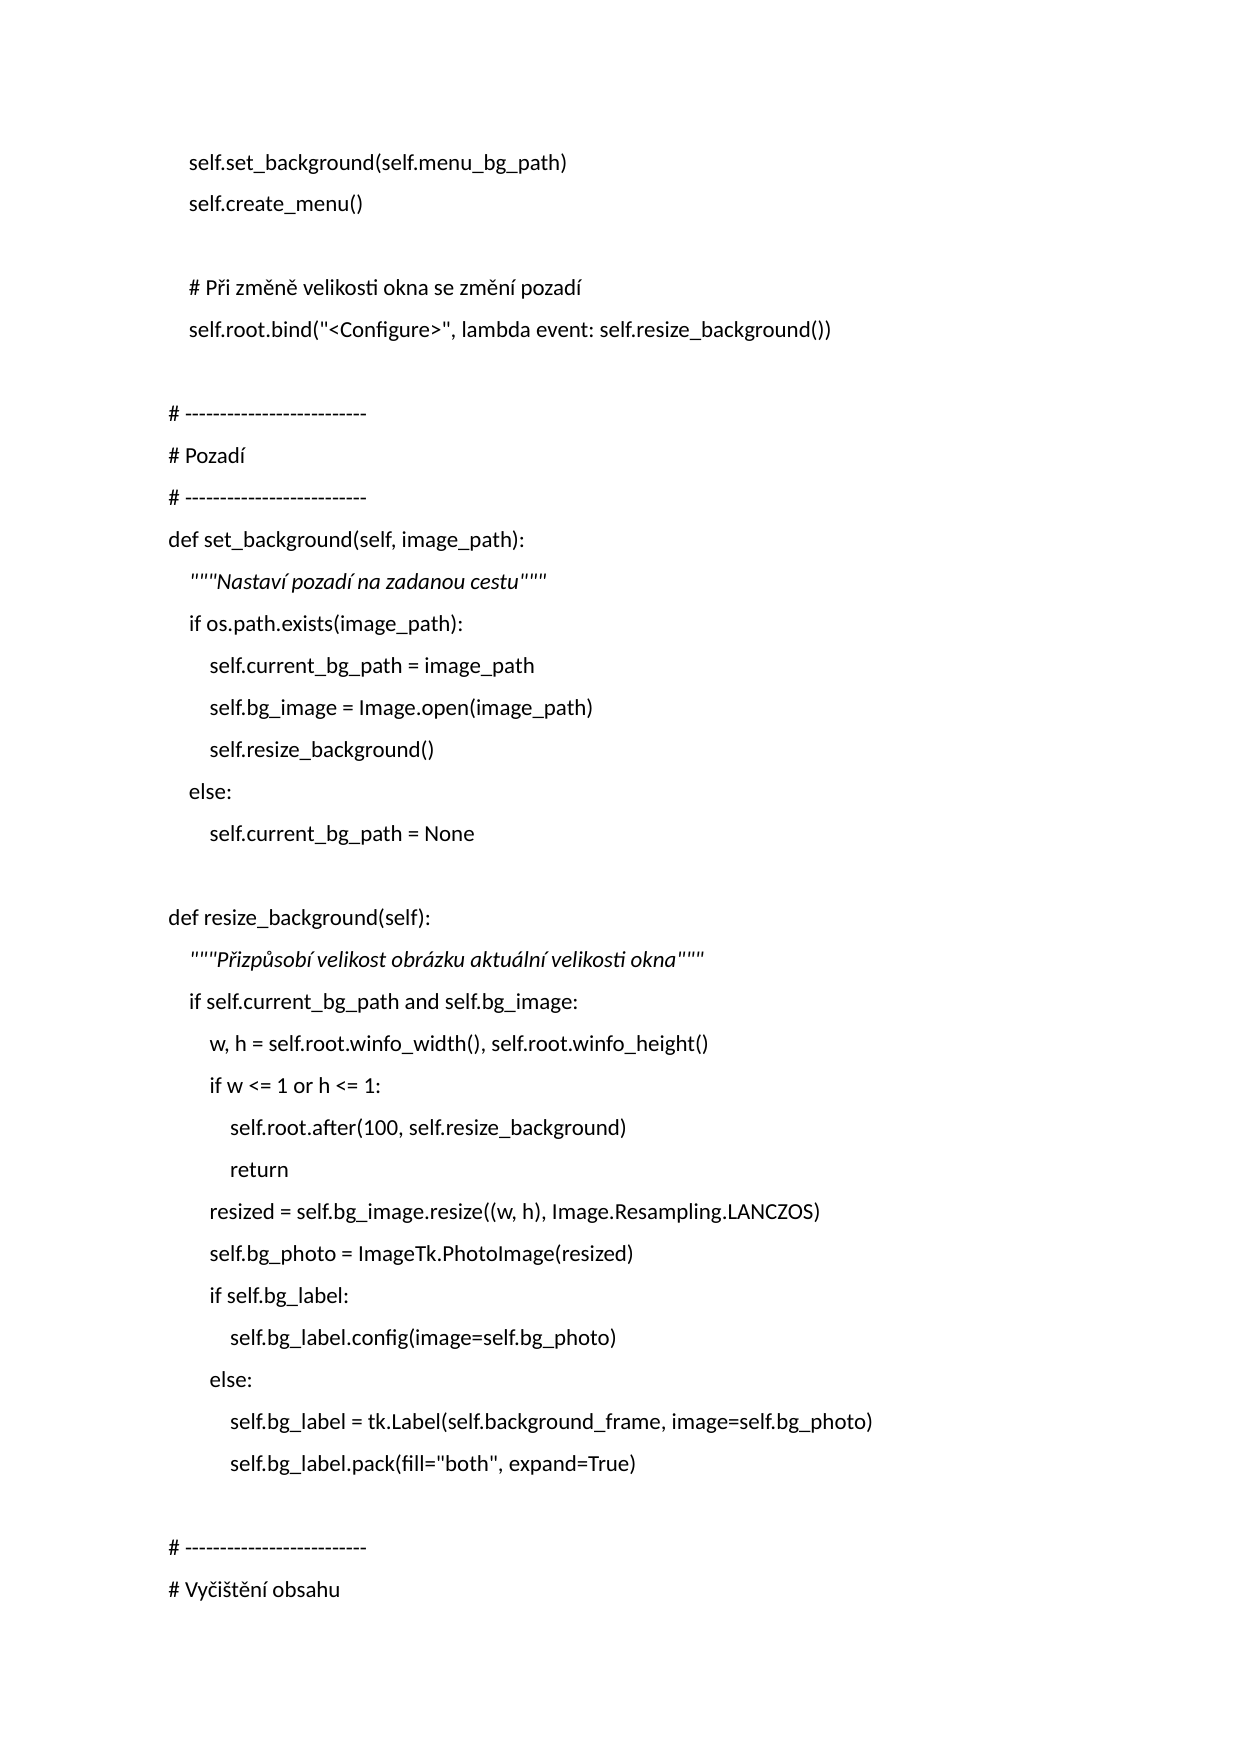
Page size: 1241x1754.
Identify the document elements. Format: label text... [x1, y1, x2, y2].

text self.set_background(self.menu_bg_path) self.create_menu() # Při změně velikosti okna se změní pozadí self.root.bind("<Configure>", lambda event: self.resize_background()) # -------------------------- # Pozadí # -------------------------- def set_background(self, image_path): """Nastaví pozadí na zadanou cestu""" if os.path.exists(image_path): self.current_bg_path = image_path self.bg_image = Image.open(image_path) self.resize_background() else: self.current_bg_path = None def resize_background(self): """Přizpůsobí velikost obrázku aktuální velikosti okna""" if self.current_bg_path and self.bg_image: w, h = self.root.winfo_width(), self.root.winfo_height() if w <= 1 or h <= 1: self.root.after(100, self.resize_background) return resized = self.bg_image.resize((w, h), Image.Resampling.LANCZOS) self.bg_photo = ImageTk.PhotoImage(resized) if self.bg_label: self.bg_label.config(image=self.bg_photo) else: self.bg_label = tk.Label(self.background_frame, image=self.bg_photo) self.bg_label.pack(fill="both", expand=True) # -------------------------- # Vyčištění obsahu [148, 148, 1093, 1603]
